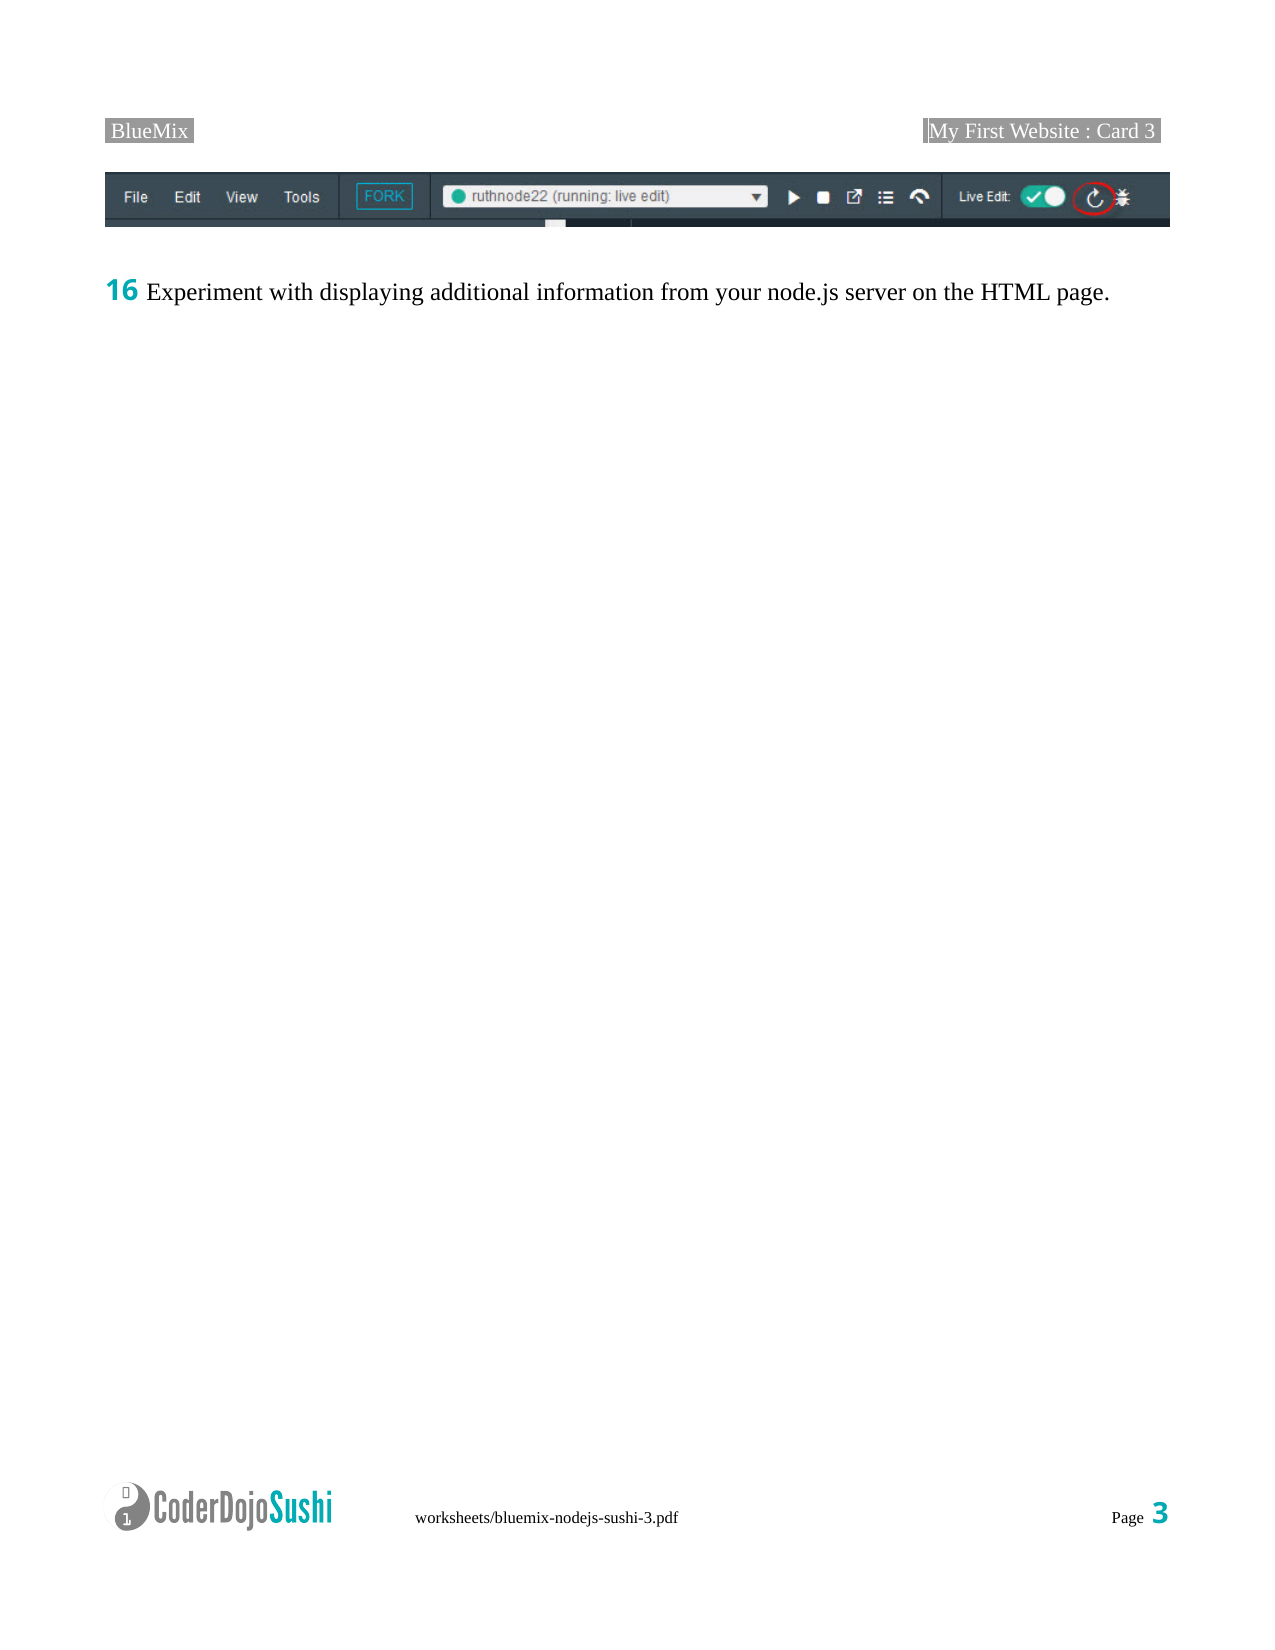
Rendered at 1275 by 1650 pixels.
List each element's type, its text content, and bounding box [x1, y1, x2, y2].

picture [105, 172, 1170, 227]
text 16 Experiment with displaying additional information from your node.js server on the HTML page. [105, 269, 1170, 309]
picture [103, 1482, 332, 1531]
